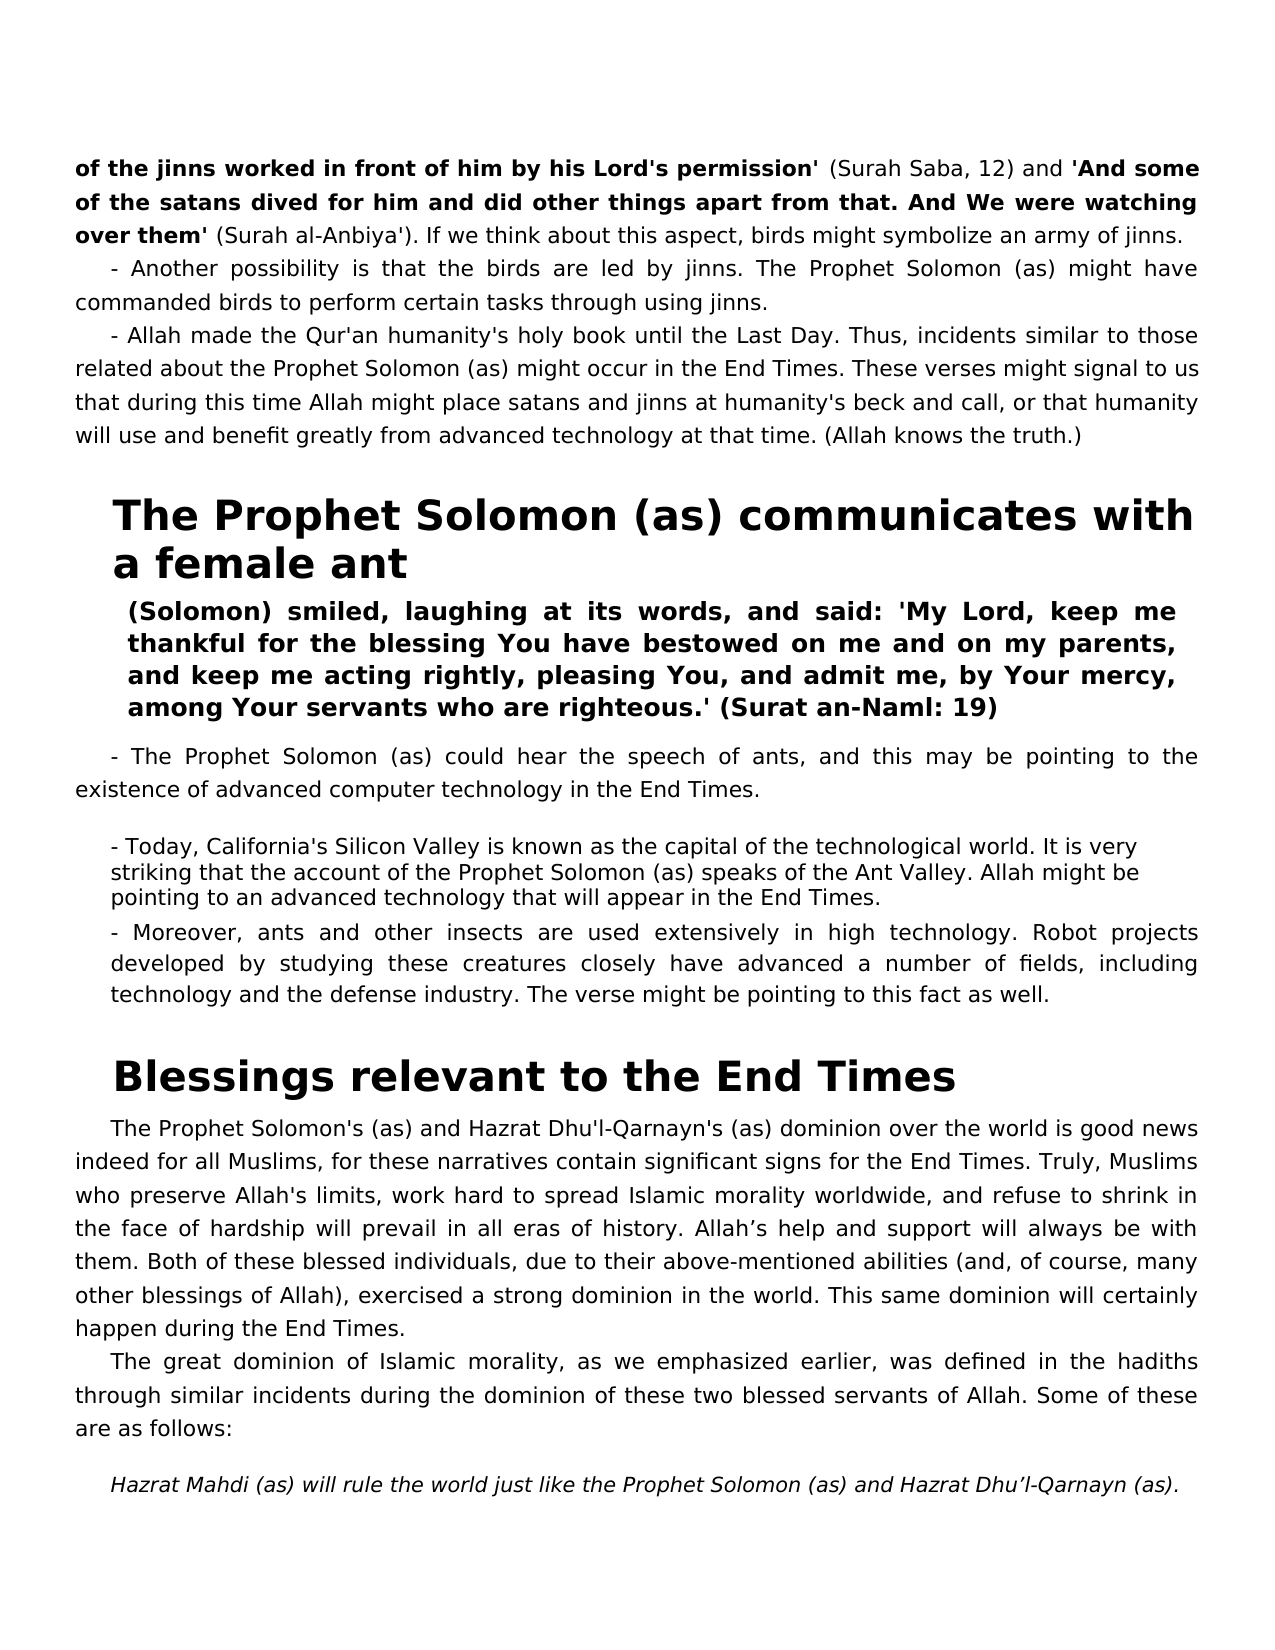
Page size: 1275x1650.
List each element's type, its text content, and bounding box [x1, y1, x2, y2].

text - Allah made the Qur'an humanity's holy book until the Last Day. Thus, incidents similar to those related about the Prophet Solomon (as) might occur in the End Times. These verses might signal to us that during this time Allah might place satans and jinns at humanity's beck and call, or that humanity will use and benefit greatly from advanced technology at that time. (Allah knows the truth.) [75, 317, 1200, 450]
subtitle Blessings relevant to the End Times [112, 1053, 1200, 1101]
subtitle The Prophet Solomon (as) communicates with a female ant [112, 492, 1200, 589]
text (Solomon) smiled, laughing at its words, and said: 'My Lord, keep me thankful for the blessing You have bestowed on me and on my parents, and keep me acting rightly, pleasing You, and admit me, by Your mercy, among Your servants who are righteous.' (Surat an-Naml: 19) [127, 597, 1177, 722]
text - Another possibility is that the birds are led by jinns. The Prophet Solomon (as) might have commanded birds to perform certain tasks through using jinns. [75, 250, 1200, 317]
text of the jinns worked in front of him by his Lord's permission' (Surah Saba, 12) and 'And some of the satans dived for him and did other things apart from that. And We were watching over them' (Surah al-Anbiya'). If we think about this aspect, birds might symbolize an army of jinns. [75, 150, 1200, 250]
text - Moreover, ants and other insects are used extensively in high technology. Robot projects developed by studying these creatures closely have advanced a number of fields, including technology and the defense industry. The verse might be pointing to this fact as well. [110, 915, 1200, 1009]
text The Prophet Solomon's (as) and Hazrat Dhu'l-Qarnayn's (as) dominion over the world is good news indeed for all Muslims, for these narratives contain significant signs for the End Times. Truly, Muslims who preserve Allah's limits, work hard to spread Islamic morality worldwide, and refuse to shrink in the face of hardship will prevail in all eras of history. Allah’s help and support will always be with them. Both of these blessed individuals, due to their above-mentioned abilities (and, of course, many other blessings of Allah), exercised a strong dominion in the world. This same dominion will certainly happen during the End Times. [75, 1110, 1200, 1343]
text Hazrat Mahdi (as) will rule the world just like the Prophet Solomon (as) and Hazrat Dhu’l-Qarnayn (as). [110, 1473, 1200, 1497]
text - The Prophet Solomon (as) could hear the speech of ants, and this may be pointing to the existence of advanced computer technology in the End Times. [75, 738, 1200, 804]
text The great dominion of Islamic morality, as we emphasized earlier, was defined in the hadiths through similar incidents during the dominion of these two blessed servants of Allah. Some of these are as follows: [75, 1343, 1200, 1443]
text - Today, California's Silicon Valley is known as the capital of the technological world. It is very striking that the account of the Prophet Solomon (as) speaks of the Ant Valley. Allah might be pointing to an advanced technology that will appear in the End Times. [110, 834, 1200, 911]
